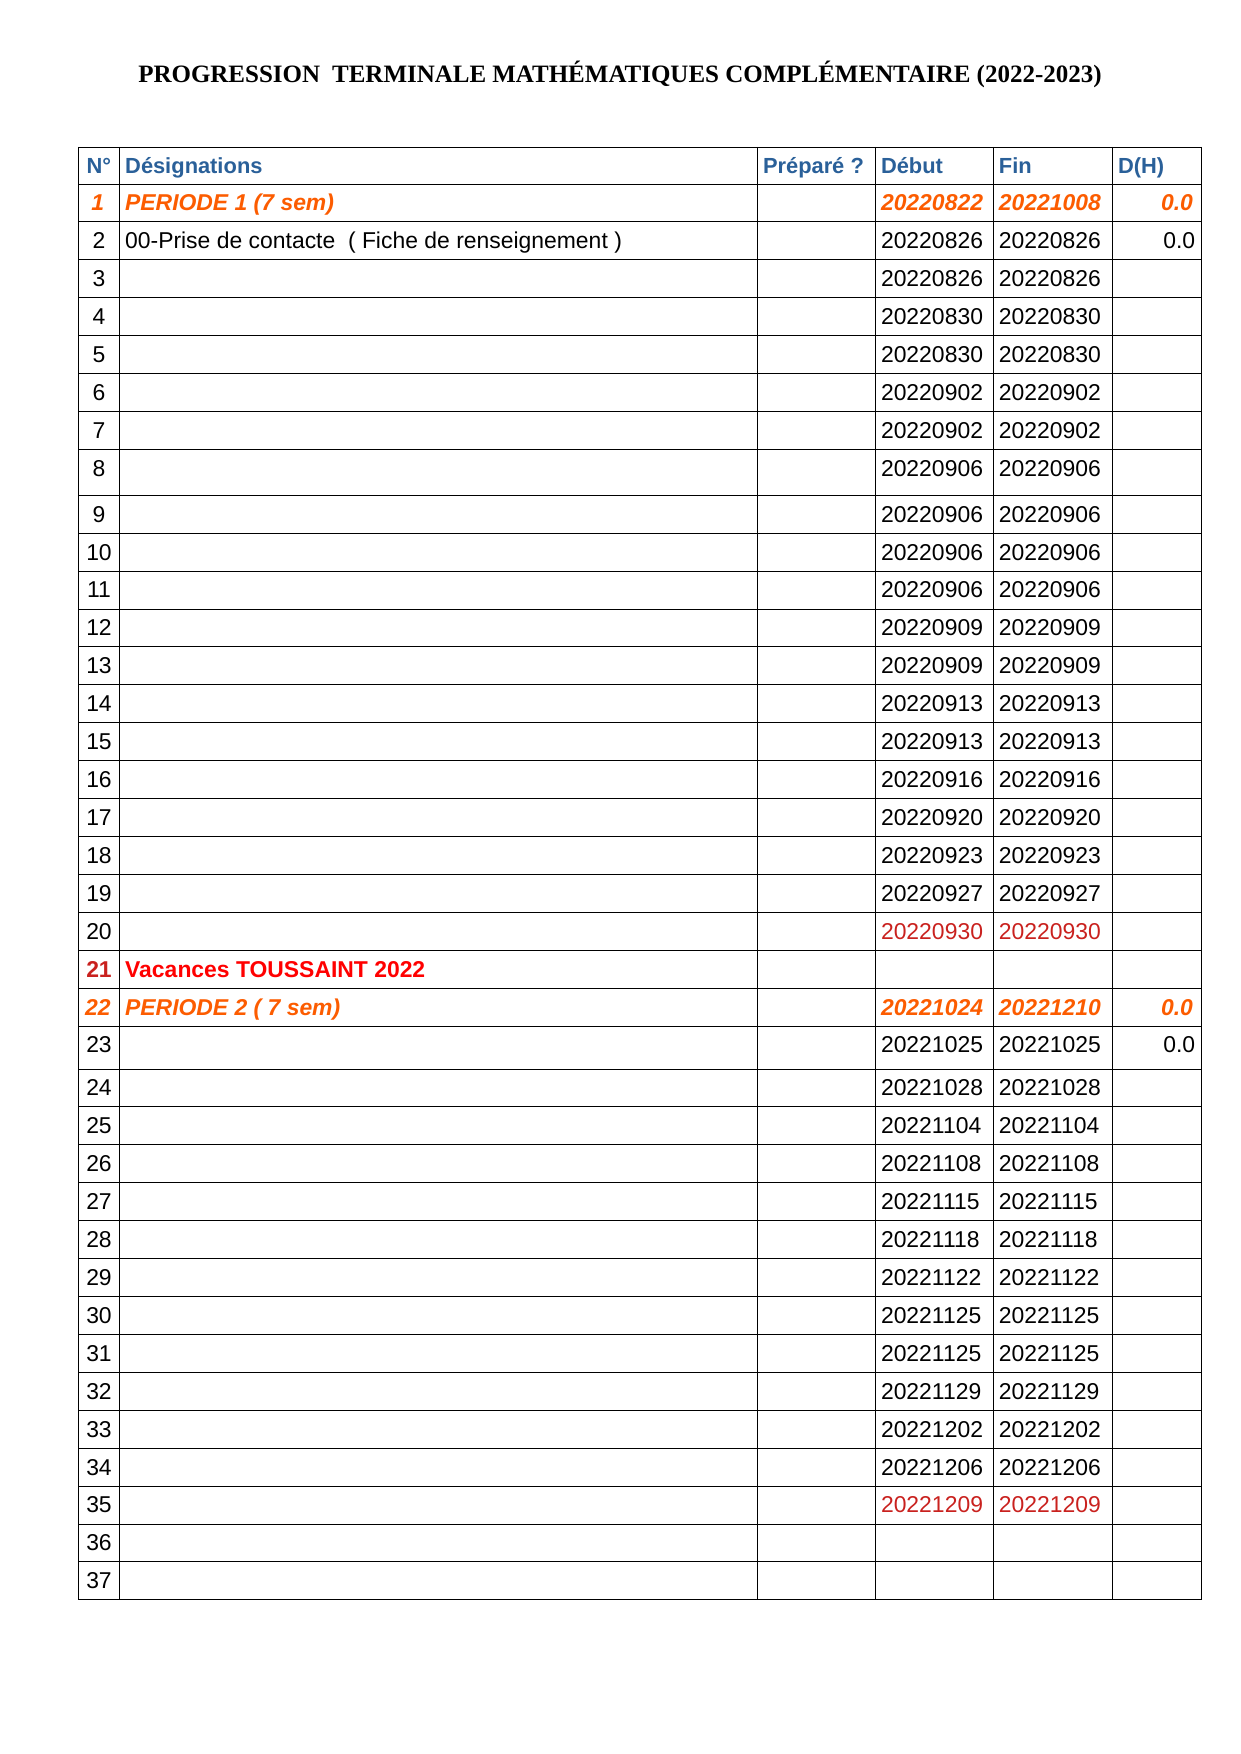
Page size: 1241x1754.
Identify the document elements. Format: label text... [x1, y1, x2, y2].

table_cell [994, 1562, 1112, 1599]
table_cell [876, 951, 993, 988]
table_cell [1113, 1183, 1201, 1220]
table_cell 20221122 [876, 1259, 993, 1296]
table_cell [120, 1449, 757, 1486]
table_cell 20221209 [876, 1487, 993, 1523]
table_cell [1113, 260, 1201, 297]
table_cell [758, 298, 875, 335]
table_cell 2 [79, 222, 119, 259]
table_cell [120, 1335, 757, 1372]
table_cell [120, 412, 757, 449]
table_cell [1113, 1145, 1201, 1182]
table_cell [758, 951, 875, 988]
table_cell 20221115 [994, 1183, 1112, 1220]
table_cell 20220906 [876, 572, 993, 608]
table_cell [120, 799, 757, 836]
table_cell [758, 1449, 875, 1486]
table_cell [758, 1221, 875, 1258]
table_cell [758, 1297, 875, 1334]
table_cell [120, 1562, 757, 1599]
table_cell [1113, 1259, 1201, 1296]
table_cell 23 [79, 1027, 119, 1068]
table_cell 32 [79, 1373, 119, 1410]
table_cell [1113, 1335, 1201, 1372]
table_cell 20221125 [994, 1297, 1112, 1334]
table_cell 20220822 [876, 185, 993, 221]
table_cell 14 [79, 685, 119, 722]
table_cell [758, 1562, 875, 1599]
table_cell [120, 1107, 757, 1144]
table_cell [758, 374, 875, 411]
table_cell 20220909 [994, 647, 1112, 684]
table_cell [1113, 837, 1201, 874]
table_cell [120, 336, 757, 373]
table_cell 20221028 [994, 1070, 1112, 1106]
table_cell [120, 450, 757, 495]
table_cell [1113, 1487, 1201, 1523]
table_cell 20221024 [876, 989, 993, 1026]
table_cell [758, 185, 875, 221]
table_cell 0,0 [1113, 989, 1201, 1026]
table_cell [120, 572, 757, 608]
table_cell [120, 913, 757, 950]
table_cell 20220916 [876, 761, 993, 798]
table_cell [758, 1259, 875, 1296]
table_cell 30 [79, 1297, 119, 1334]
table_cell [758, 723, 875, 760]
table_cell [1113, 496, 1201, 533]
table_cell [758, 1027, 875, 1068]
table_cell [876, 1562, 993, 1599]
table_cell 20220923 [994, 837, 1112, 874]
table_cell [1113, 1297, 1201, 1334]
table_cell [758, 913, 875, 950]
table_cell 8 [79, 450, 119, 495]
table_cell 20220906 [994, 572, 1112, 608]
table_cell 20221118 [876, 1221, 993, 1258]
table_cell [758, 685, 875, 722]
table_cell [120, 374, 757, 411]
table_cell [758, 260, 875, 297]
table_cell [758, 1183, 875, 1220]
table_cell 20220909 [876, 610, 993, 646]
table_cell [994, 951, 1112, 988]
table_cell 20221129 [994, 1373, 1112, 1410]
table_cell 00-Prise de contacte ( Fiche de renseignement ) [120, 222, 757, 259]
table_cell 16 [79, 761, 119, 798]
table_cell [758, 496, 875, 533]
table_cell [120, 685, 757, 722]
table_cell [1113, 875, 1201, 912]
table_cell [120, 534, 757, 571]
table_cell 20220826 [876, 222, 993, 259]
table_cell [758, 1107, 875, 1144]
table_cell 26 [79, 1145, 119, 1182]
table_cell [1113, 1411, 1201, 1448]
table_cell 4 [79, 298, 119, 335]
table_cell 0,0 [1113, 185, 1201, 221]
table_cell 20220909 [994, 610, 1112, 646]
table_cell [1113, 1525, 1201, 1561]
table_cell 37 [79, 1562, 119, 1599]
table_cell [758, 989, 875, 1026]
table_cell 20221125 [876, 1297, 993, 1334]
table_cell [1113, 336, 1201, 373]
table_cell [1113, 647, 1201, 684]
table_cell [120, 647, 757, 684]
table_cell 20220906 [876, 450, 993, 495]
table_cell 20221108 [876, 1145, 993, 1182]
table_cell 20221104 [994, 1107, 1112, 1144]
table_cell 9 [79, 496, 119, 533]
table_cell [758, 610, 875, 646]
table_cell 28 [79, 1221, 119, 1258]
table_cell [1113, 1373, 1201, 1410]
table_cell 20220906 [994, 496, 1112, 533]
table_cell 20220906 [876, 496, 993, 533]
table_cell 0,0 [1113, 1027, 1201, 1068]
table_cell 11 [79, 572, 119, 608]
table_cell [120, 1487, 757, 1523]
table_cell 22 [79, 989, 119, 1026]
table_cell 20221118 [994, 1221, 1112, 1258]
table_cell 29 [79, 1259, 119, 1296]
table_cell [120, 723, 757, 760]
table_cell [758, 647, 875, 684]
table_cell [758, 761, 875, 798]
table_cell [120, 610, 757, 646]
table_cell [1113, 298, 1201, 335]
table_cell 0,0 [1113, 222, 1201, 259]
table_cell [120, 761, 757, 798]
table_cell [1113, 723, 1201, 760]
table_cell [994, 1525, 1112, 1561]
table_cell [758, 837, 875, 874]
table_header N° [79, 148, 119, 183]
table_cell 20221125 [994, 1335, 1112, 1372]
table_cell 5 [79, 336, 119, 373]
table_cell 33 [79, 1411, 119, 1448]
table_cell 31 [79, 1335, 119, 1372]
table_cell [1113, 1070, 1201, 1106]
table_cell PERIODE 1 (7 sem) [120, 185, 757, 221]
table_cell [758, 1525, 875, 1561]
table_cell 20220902 [876, 374, 993, 411]
table_cell [1113, 572, 1201, 608]
table_cell [1113, 1221, 1201, 1258]
table_cell [758, 1335, 875, 1372]
table_cell 20220830 [994, 336, 1112, 373]
table_cell 20220930 [876, 913, 993, 950]
table_cell 20220826 [876, 260, 993, 297]
table_cell [758, 875, 875, 912]
table_cell 20220927 [994, 875, 1112, 912]
table_cell 20220902 [994, 412, 1112, 449]
table_cell [758, 799, 875, 836]
table_cell [120, 1411, 757, 1448]
table_cell [1113, 761, 1201, 798]
table_cell [1113, 799, 1201, 836]
table_cell 17 [79, 799, 119, 836]
table_cell [758, 1411, 875, 1448]
table_cell [1113, 374, 1201, 411]
table_cell 20221210 [994, 989, 1112, 1026]
table_cell [1113, 1107, 1201, 1144]
table_cell 24 [79, 1070, 119, 1106]
table_cell 3 [79, 260, 119, 297]
table_cell [1113, 610, 1201, 646]
table_cell PERIODE 2 ( 7 sem) [120, 989, 757, 1026]
table_cell 20220826 [994, 222, 1112, 259]
table_cell [1113, 450, 1201, 495]
table_cell [120, 1525, 757, 1561]
table_cell 27 [79, 1183, 119, 1220]
table_cell 20221104 [876, 1107, 993, 1144]
table_cell 20221025 [994, 1027, 1112, 1068]
table_cell 20220909 [876, 647, 993, 684]
table_cell [758, 1070, 875, 1106]
table_cell 13 [79, 647, 119, 684]
table_cell 20220830 [994, 298, 1112, 335]
table_cell 20221108 [994, 1145, 1112, 1182]
table_cell 21 [79, 951, 119, 988]
table_cell 20220902 [876, 412, 993, 449]
table_cell 20220930 [994, 913, 1112, 950]
table_cell [120, 1297, 757, 1334]
table_cell [876, 1525, 993, 1561]
table_cell [120, 837, 757, 874]
table_cell [758, 534, 875, 571]
table_cell [120, 1259, 757, 1296]
table_cell [1113, 1449, 1201, 1486]
table_cell [120, 298, 757, 335]
table_cell [120, 875, 757, 912]
table_cell [758, 412, 875, 449]
table_cell 34 [79, 1449, 119, 1486]
table_cell 20220913 [876, 685, 993, 722]
table_cell 10 [79, 534, 119, 571]
table_cell 20220826 [994, 260, 1112, 297]
table_cell 6 [79, 374, 119, 411]
table_cell 20220830 [876, 336, 993, 373]
table_cell 20220906 [994, 534, 1112, 571]
table_cell [120, 1183, 757, 1220]
table_cell [758, 1373, 875, 1410]
table_cell [1113, 534, 1201, 571]
table_cell [120, 496, 757, 533]
table_cell [1113, 1562, 1201, 1599]
table_cell 20221206 [994, 1449, 1112, 1486]
table_cell [758, 336, 875, 373]
table_header Début [876, 148, 993, 183]
table_cell 7 [79, 412, 119, 449]
table_cell 20221028 [876, 1070, 993, 1106]
table_cell 20221008 [994, 185, 1112, 221]
table_cell 19 [79, 875, 119, 912]
table_cell 20221115 [876, 1183, 993, 1220]
table_cell [120, 1027, 757, 1068]
table_cell 1 [79, 185, 119, 221]
table_cell 35 [79, 1487, 119, 1523]
table_cell [120, 1221, 757, 1258]
table_cell 20220913 [994, 685, 1112, 722]
table_cell 20221125 [876, 1335, 993, 1372]
table_cell [1113, 685, 1201, 722]
table_cell [120, 1070, 757, 1106]
table_cell 18 [79, 837, 119, 874]
table_cell 20221129 [876, 1373, 993, 1410]
table_cell [1113, 412, 1201, 449]
table_cell 20221202 [876, 1411, 993, 1448]
table_cell 20221206 [876, 1449, 993, 1486]
table_cell 20221122 [994, 1259, 1112, 1296]
table_header Désignations [120, 148, 757, 183]
table_header Fin [994, 148, 1112, 183]
table_cell 36 [79, 1525, 119, 1561]
table_cell [120, 260, 757, 297]
table_cell 20220906 [876, 534, 993, 571]
table_cell 20 [79, 913, 119, 950]
table_cell 12 [79, 610, 119, 646]
table_cell [758, 450, 875, 495]
table_cell 20220923 [876, 837, 993, 874]
table_cell 20220830 [876, 298, 993, 335]
table_cell [120, 1145, 757, 1182]
table_cell [1113, 951, 1201, 988]
table_cell 20220927 [876, 875, 993, 912]
table_cell Vacances TOUSSAINT 2022 [120, 951, 757, 988]
table_header Préparé ? [758, 148, 875, 183]
table_cell [758, 1145, 875, 1182]
table_cell [120, 1373, 757, 1410]
table_cell 15 [79, 723, 119, 760]
table_cell 20220902 [994, 374, 1112, 411]
table_cell 20220906 [994, 450, 1112, 495]
table_cell 20221202 [994, 1411, 1112, 1448]
table_cell 20220916 [994, 761, 1112, 798]
table_cell 20220920 [994, 799, 1112, 836]
table_cell 20220920 [876, 799, 993, 836]
table_cell 20220913 [994, 723, 1112, 760]
table_cell [758, 1487, 875, 1523]
table_cell 25 [79, 1107, 119, 1144]
table_cell [758, 222, 875, 259]
table_cell 20221025 [876, 1027, 993, 1068]
table_cell 20221209 [994, 1487, 1112, 1523]
table_header D(H) [1113, 148, 1201, 183]
table_cell [758, 572, 875, 608]
table_cell 20220913 [876, 723, 993, 760]
table_cell [1113, 913, 1201, 950]
